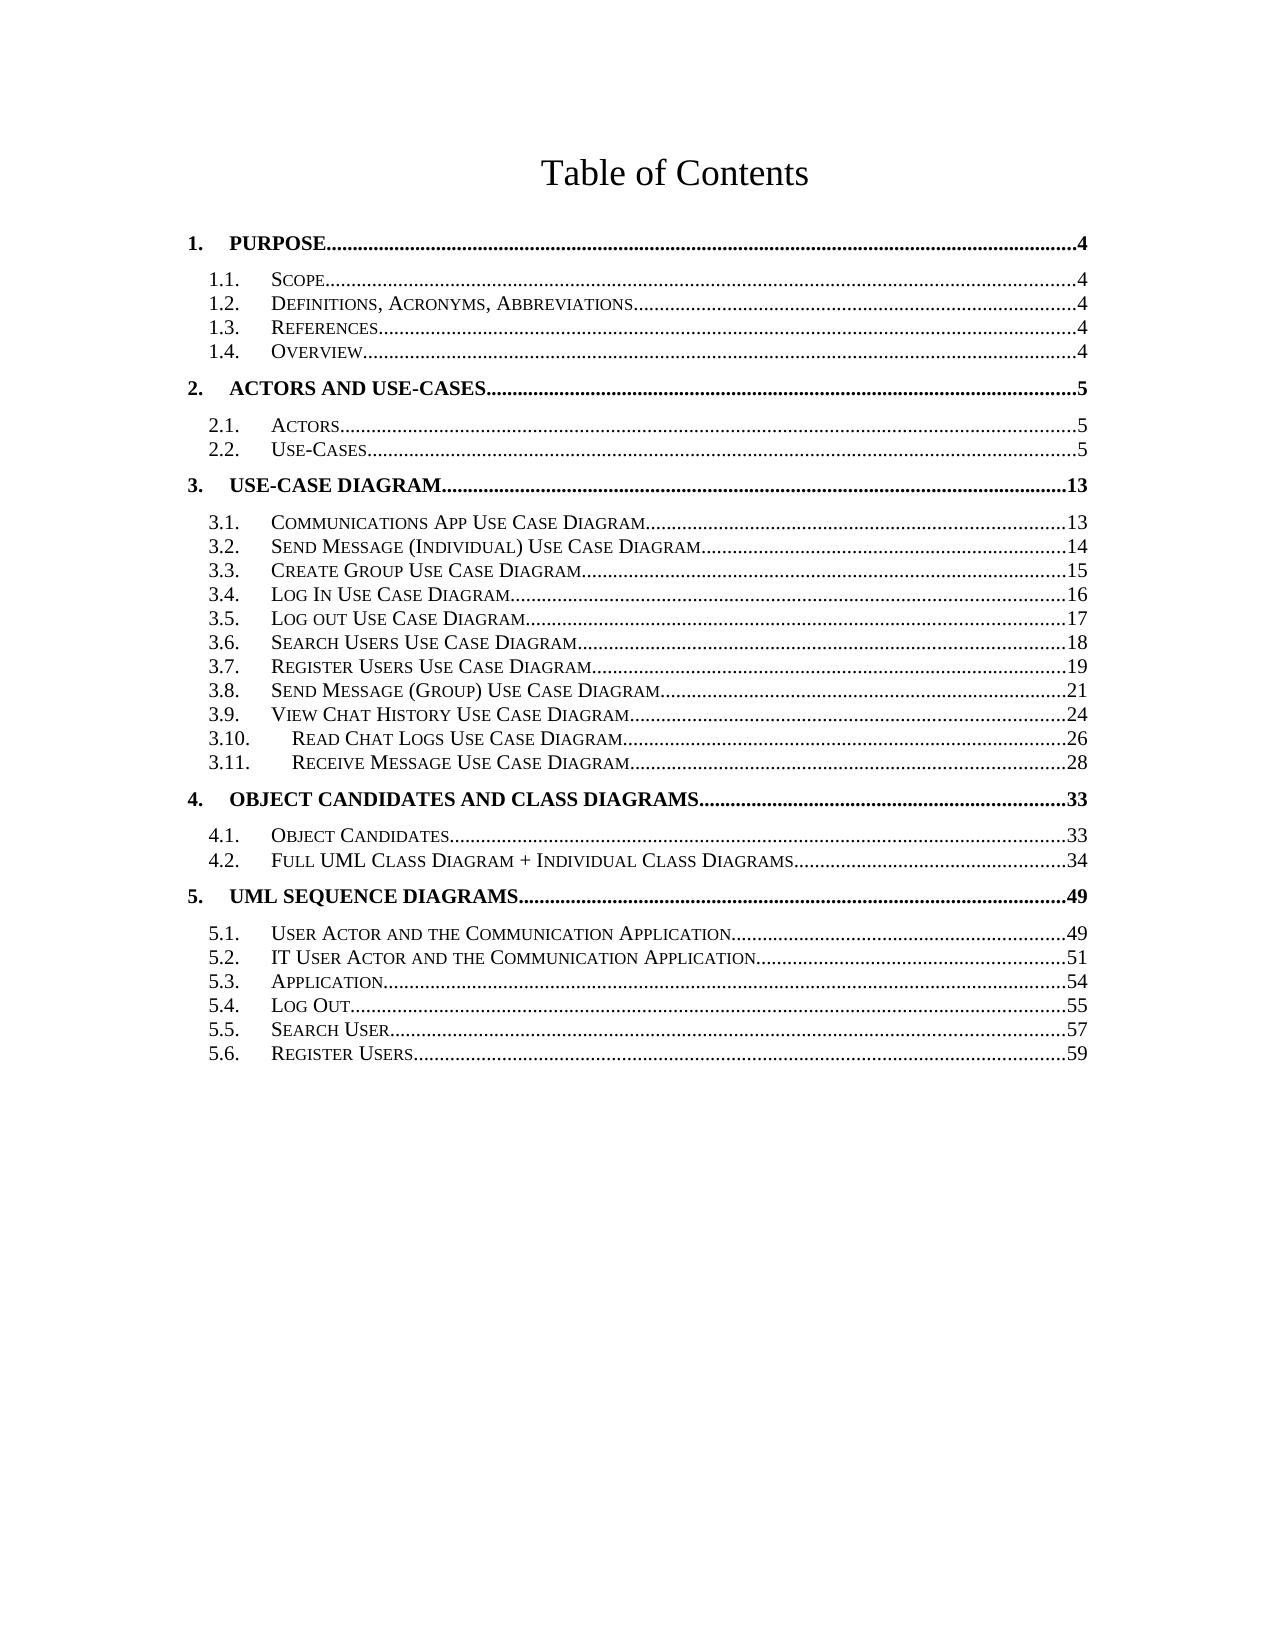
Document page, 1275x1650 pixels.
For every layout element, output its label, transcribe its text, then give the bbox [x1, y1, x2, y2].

text 3.4. Log In Use Case Diagram 16 [208, 582, 1087, 606]
text 5.6. Register Users 59 [208, 1041, 1087, 1065]
text 3.9. View Chat History Use Case Diagram 24 [208, 702, 1087, 726]
text 5.1. User Actor and the Communication Application 49 [208, 921, 1087, 945]
text 3.6. Search Users Use Case Diagram 18 [208, 630, 1087, 654]
text 2. Actors and Use-Cases 5 [187, 376, 1087, 400]
text 3.3. Create Group Use Case Diagram 15 [208, 558, 1087, 582]
text 1.4. Overview 4 [208, 339, 1087, 363]
text 4.2. Full UML Class Diagram + Individual Class Diagrams 34 [208, 847, 1087, 872]
text 3.2. Send Message (Individual) Use Case Diagram 14 [208, 534, 1087, 558]
text 5. UML Sequence Diagrams 49 [187, 884, 1087, 908]
text 1. Purpose 4 [187, 231, 1087, 255]
text 3.8. Send Message (Group) Use Case Diagram 21 [208, 678, 1087, 702]
text 2.2. Use-Cases 5 [208, 437, 1087, 461]
text 3. Use-Case Diagram 13 [187, 473, 1087, 497]
text 3.1. Communications App Use Case Diagram 13 [208, 510, 1087, 534]
text 5.4. Log Out 55 [208, 993, 1087, 1017]
text 4.1. Object Candidates 33 [208, 823, 1087, 847]
text 4. Object Candidates and Class Diagrams 33 [187, 787, 1087, 811]
text 5.3. Application 54 [208, 969, 1087, 993]
text 1.3. References 4 [208, 315, 1087, 339]
text 5.2. IT User Actor and the Communication Application 51 [208, 945, 1087, 969]
text 5.5. Search User 57 [208, 1017, 1087, 1041]
text 1.1. Scope 4 [208, 267, 1087, 291]
text 2.1. Actors 5 [208, 412, 1087, 437]
text Table of Contents [187, 150, 1087, 193]
text 3.11. Receive Message Use Case Diagram 28 [208, 750, 1087, 774]
text 3.5. Log out Use Case Diagram 17 [208, 606, 1087, 630]
text 1.2. Definitions, Acronyms, Abbreviations 4 [208, 291, 1087, 315]
text 3.7. Register Users Use Case Diagram 19 [208, 654, 1087, 678]
text 3.10. Read Chat Logs Use Case Diagram 26 [208, 726, 1087, 750]
